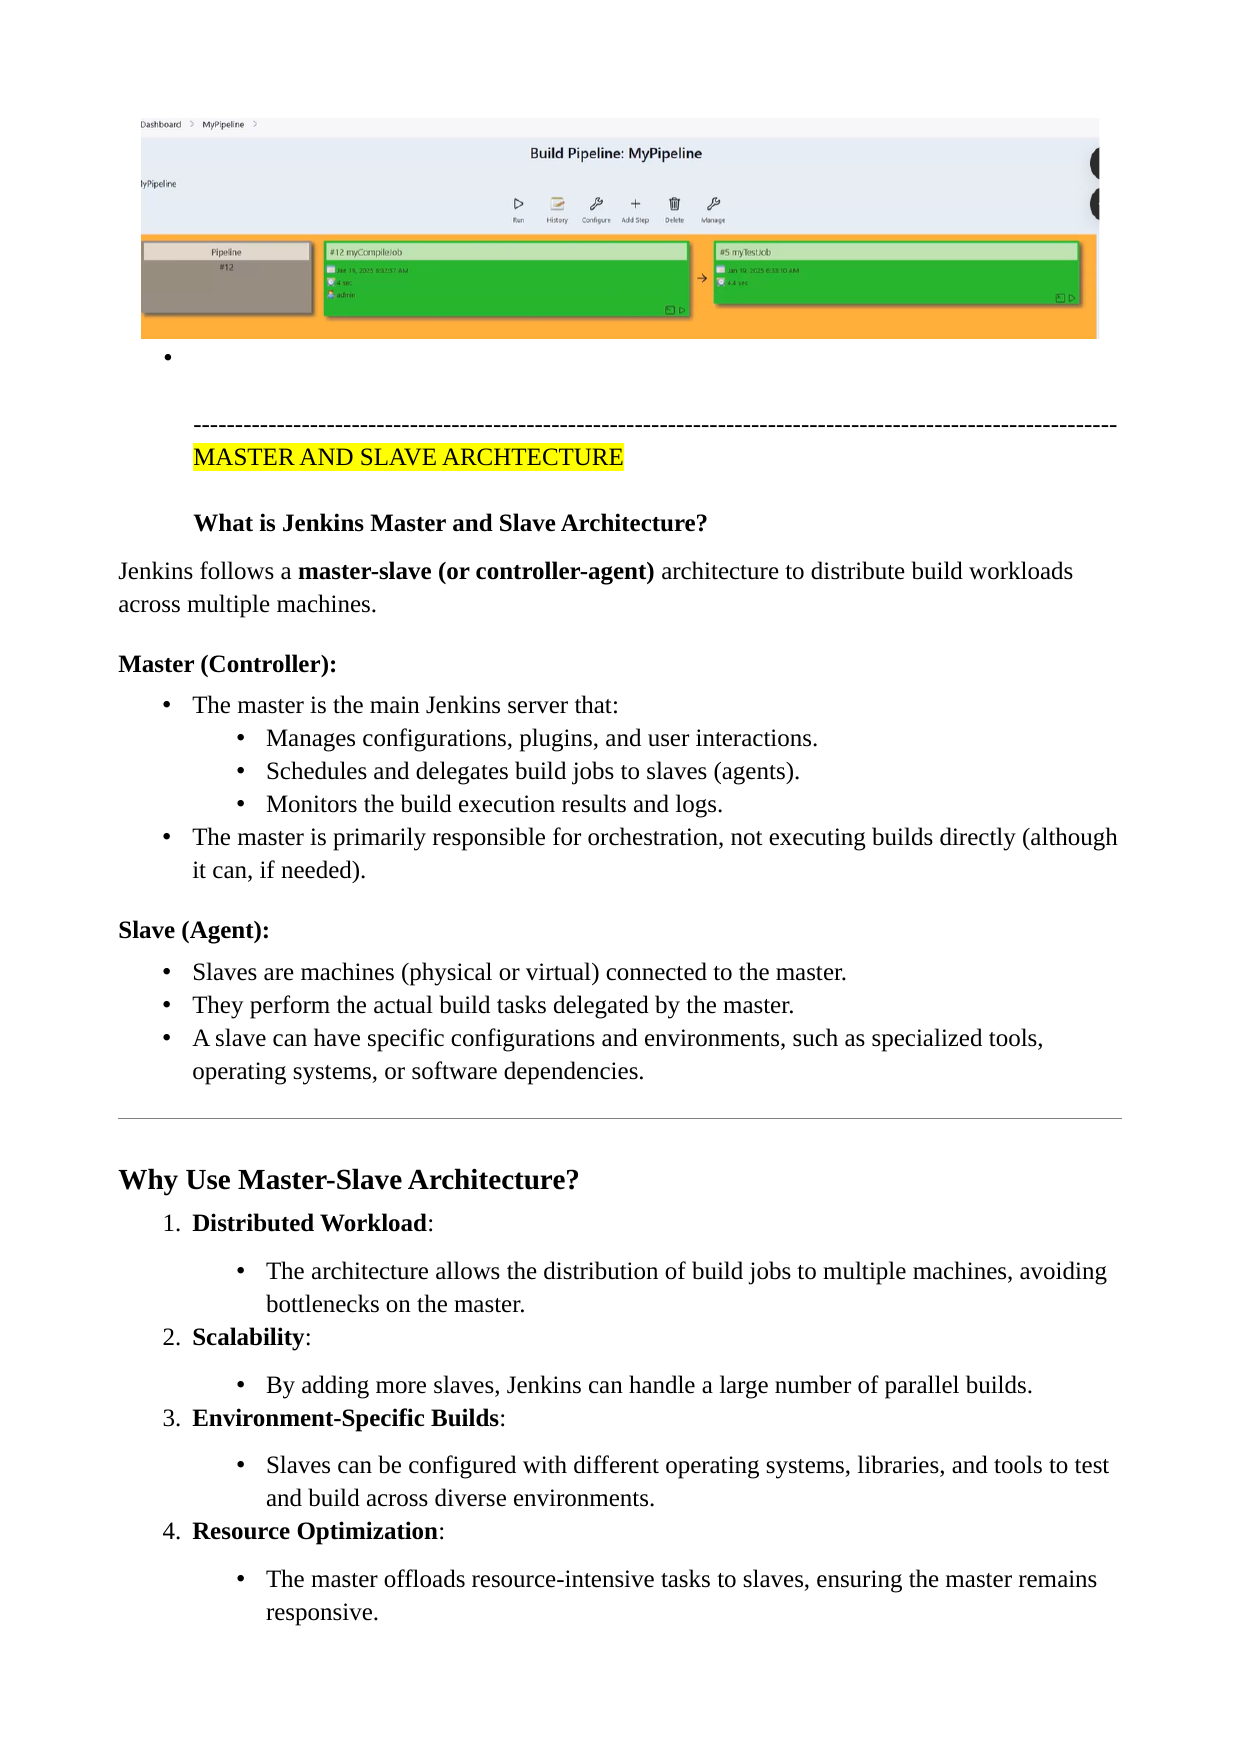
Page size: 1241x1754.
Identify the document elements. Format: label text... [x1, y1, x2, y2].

list Monitors the build execution results and logs. [236, 789, 1122, 818]
subtitle Slave (Agent): [118, 916, 1122, 944]
list Slaves can be configured with different operating systems, libraries, and tools to test and build across diverse environments. [236, 1450, 1122, 1512]
list The master is the main Jenkins server that: [162, 690, 1122, 719]
list Scalability: [162, 1322, 1122, 1351]
list The master offloads resource-intensive tasks to slaves, ensuring the master remains responsive. [236, 1564, 1122, 1626]
list A slave can have specific configurations and environments, such as specialized tools, operating systems, or software dependencies. [162, 1023, 1122, 1085]
list Distributed Workload: [162, 1208, 1122, 1237]
list Environment-Specific Builds: [162, 1403, 1122, 1431]
list The master is primarily responsible for orchestration, not executing builds directly (although it can, if needed). [162, 822, 1122, 884]
list They perform the actual build tasks delegated by the master. [162, 990, 1122, 1019]
subtitle Master (Controller): [118, 649, 1122, 678]
list Slaves are machines (physical or virtual) connected to the master. [162, 957, 1122, 986]
list ---------------------------------------------------------------------------------------------------------------MASTER AND SLAVE ARCHTECTURE What is Jenkins Master and Slave Architecture? [164, 118, 1122, 537]
list By adding more slaves, Jenkins can handle a large number of parallel builds. [236, 1370, 1122, 1398]
text Jenkins follows a master-slave (or controller-agent) architecture to distribute build workloads across multiple machines. [118, 556, 1122, 618]
list Manages configurations, plugins, and user interactions. [236, 723, 1122, 752]
list Resource Optimization: [162, 1516, 1122, 1545]
picture [141, 118, 1100, 339]
list Schedules and delegates build jobs to slaves (agents). [236, 756, 1122, 785]
subtitle Why Use Master-Slave Architecture? [118, 1162, 1122, 1196]
list The architecture allows the distribution of build jobs to multiple machines, avoiding bottlenecks on the master. [236, 1256, 1122, 1318]
